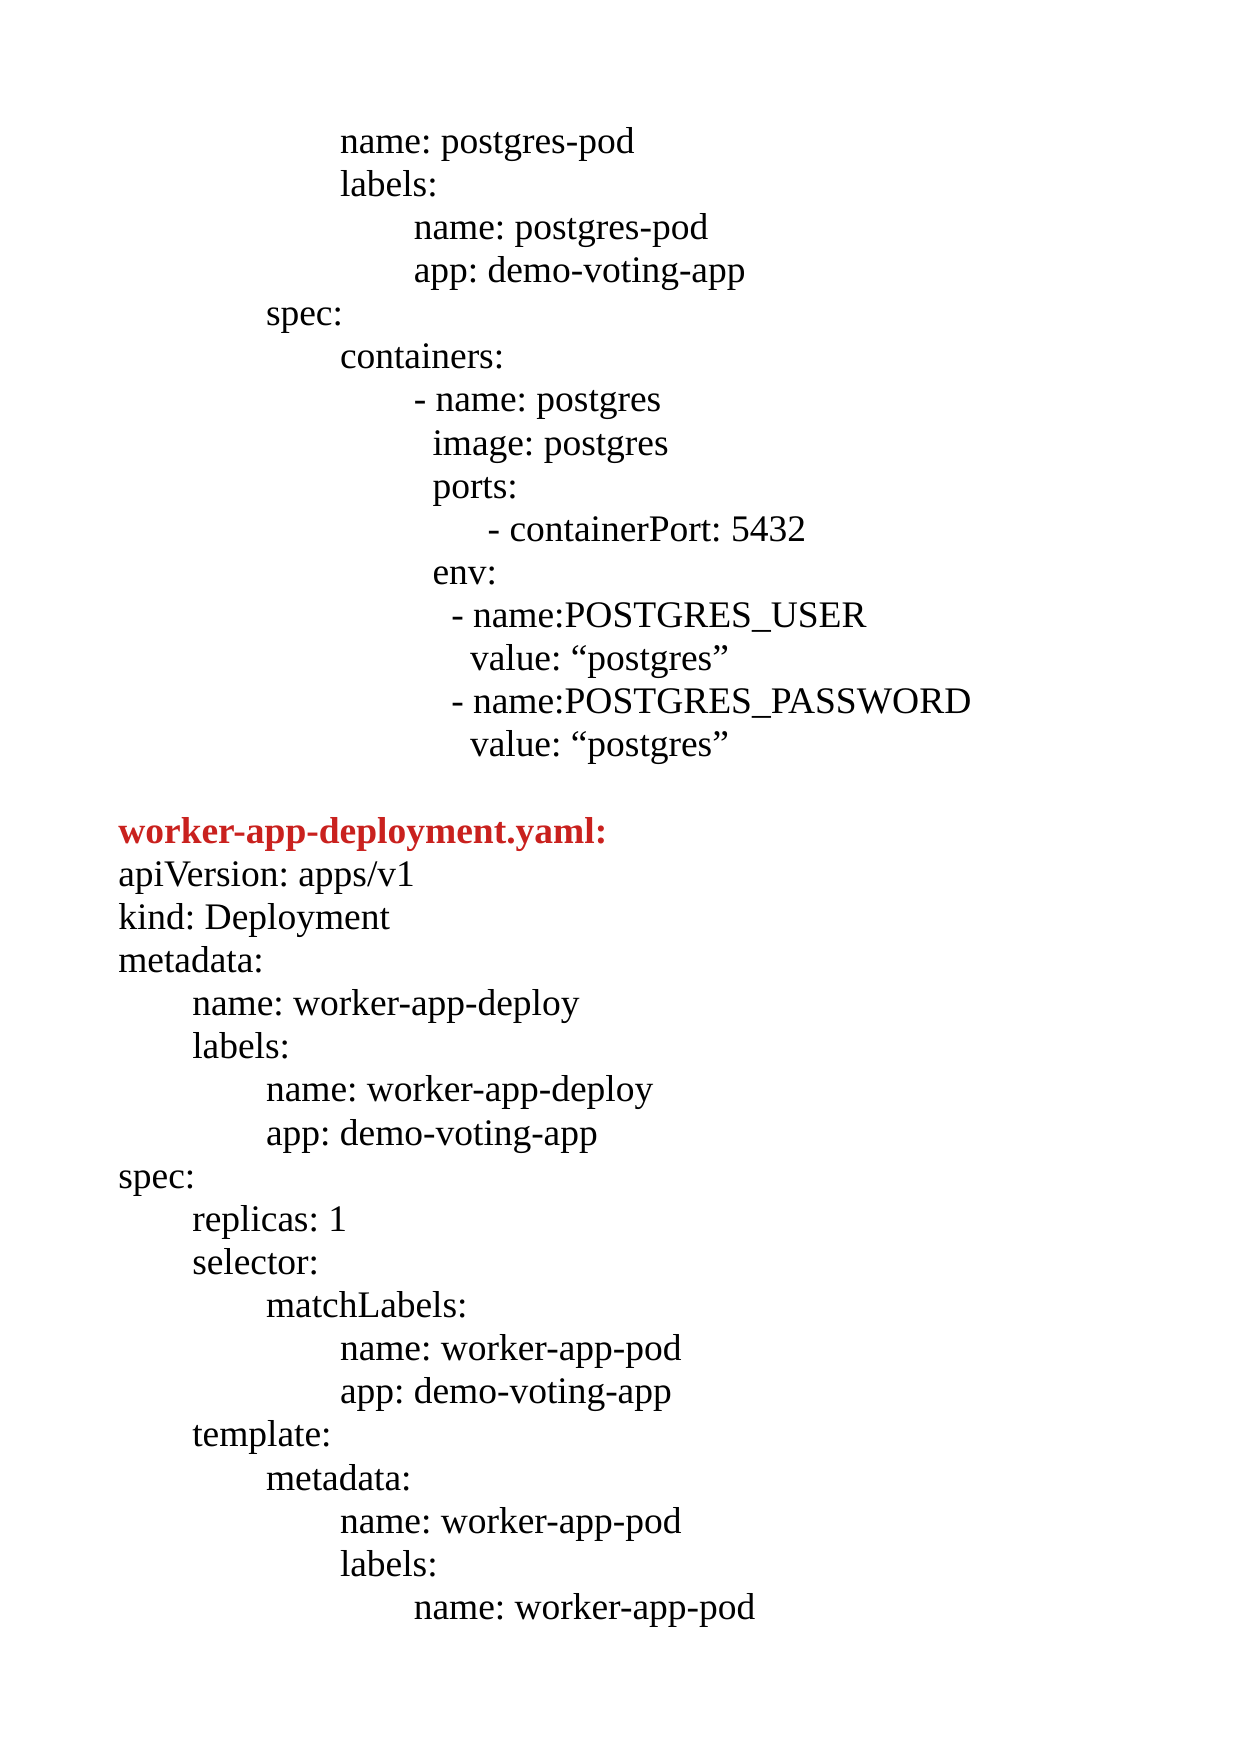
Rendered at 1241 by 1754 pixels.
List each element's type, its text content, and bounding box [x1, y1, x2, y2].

text labels: [118, 1024, 1122, 1067]
text name: worker-app-pod [118, 1584, 1122, 1627]
text containers: [118, 334, 1122, 377]
text name: worker-app-pod [118, 1498, 1122, 1541]
text image: postgres [118, 420, 1122, 463]
text name: worker-app-pod [118, 1326, 1122, 1369]
text ports: [118, 463, 1122, 506]
text worker-app-deployment.yaml: [118, 808, 1122, 851]
text - name: postgres [118, 377, 1122, 420]
text apiVersion: apps/v1 [118, 851, 1122, 894]
text name: worker-app-deploy [118, 1067, 1122, 1110]
text name: postgres-pod [118, 118, 1122, 161]
text name: worker-app-deploy [118, 981, 1122, 1024]
text matchLabels: [118, 1282, 1122, 1326]
text spec: [118, 1153, 1122, 1196]
text app: demo-voting-app [118, 1110, 1122, 1153]
text labels: [118, 1541, 1122, 1584]
text metadata: [118, 1455, 1122, 1498]
text value: “postgres” [118, 722, 1122, 765]
text - name:POSTGRES_PASSWORD [118, 679, 1122, 722]
text kind: Deployment [118, 894, 1122, 937]
text selector: [118, 1239, 1122, 1282]
text env: [118, 549, 1122, 592]
text template: [118, 1412, 1122, 1455]
text name: postgres-pod [118, 204, 1122, 247]
text spec: [118, 291, 1122, 334]
text labels: [118, 161, 1122, 204]
text app: demo-voting-app [118, 1369, 1122, 1412]
text - name:POSTGRES_USER [118, 592, 1122, 636]
text - containerPort: 5432 [118, 506, 1122, 549]
text value: “postgres” [118, 636, 1122, 679]
text replicas: 1 [118, 1196, 1122, 1239]
text metadata: [118, 937, 1122, 981]
text app: demo-voting-app [118, 247, 1122, 291]
